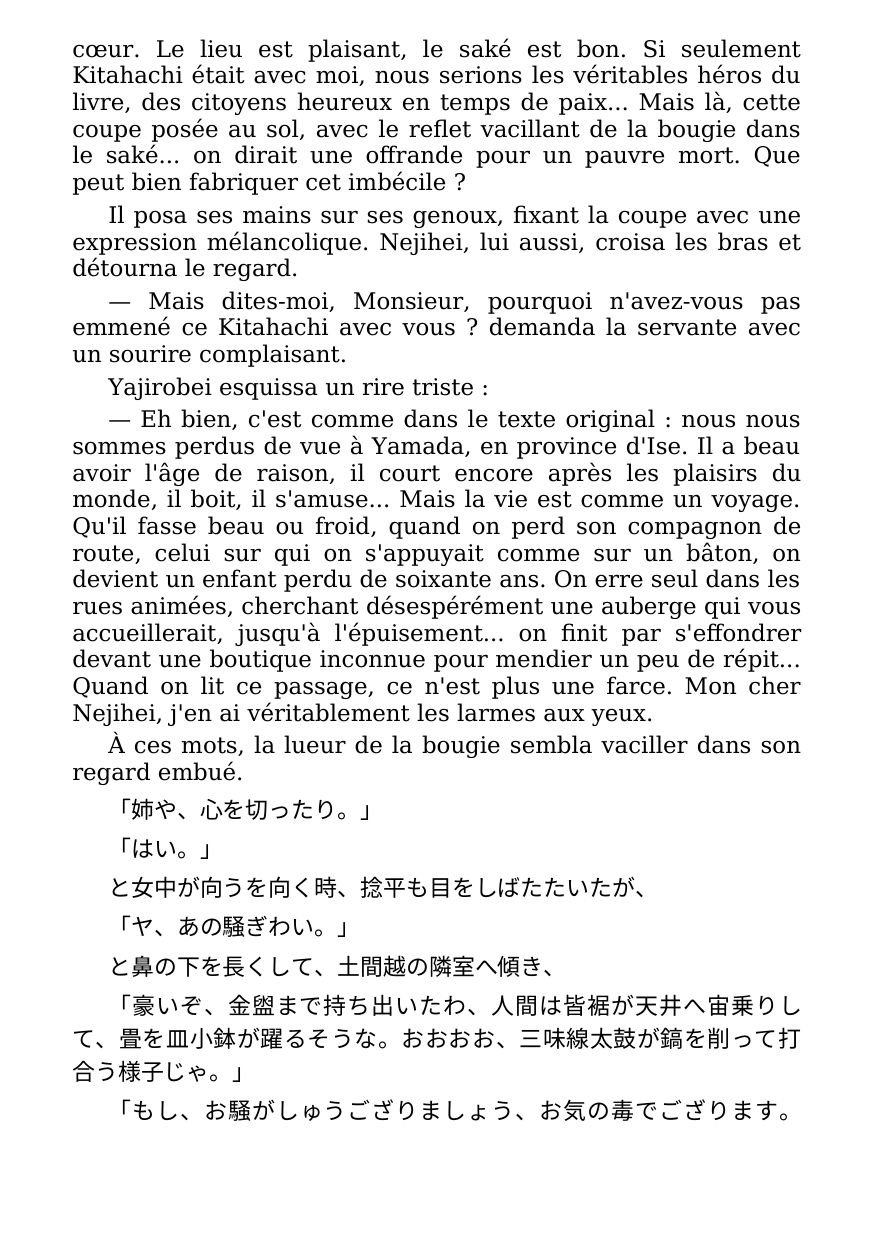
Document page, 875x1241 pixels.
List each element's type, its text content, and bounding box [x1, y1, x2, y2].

text — Eh bien, c'est comme dans le texte original : nous nous sommes perdus de vue à Yamada, en province d'Ise. Il a beau avoir l'âge de raison, il court encore après les plaisirs du monde, il boit, il s'amuse... Mais la vie est comme un voyage. Qu'il fasse beau ou froid, quand on perd son compagnon de route, celui sur qui on s'appuyait comme sur un bâton, on devient un enfant perdu de soixante ans. On erre seul dans les rues animées, cherchant désespérément une auberge qui vous accueillerait, jusqu'à l'épuisement... on finit par s'effondrer devant une boutique inconnue pour mendier un peu de répit... Quand on lit ce passage, ce n'est plus une farce. Mon cher Nejihei, j'en ai véritablement les larmes aux yeux. [72, 406, 802, 726]
text 「はい。」 [72, 831, 802, 864]
text 「豪いぞ、金盥まで持ち出いたわ、人間は皆裾が天井へ宙乗りして、畳を皿小鉢が躍るそうな。おおおお、三味線太鼓が鎬を削って打合う様子じゃ。」 [72, 987, 802, 1087]
text 「もし、お騒がしゅうござりましょう、お気の毒でござります。 [72, 1093, 802, 1126]
text と女中が向うを向く時、捻平も目をしばたたいたが、 [72, 870, 802, 903]
text 「姉や、心を切ったり。」 [72, 792, 802, 825]
text Il posa ses mains sur ses genoux, fixant la coupe avec une expression mélancolique. Nejihei, lui aussi, croisa les bras et détourna le regard. [72, 202, 802, 282]
text cœur. Le lieu est plaisant, le saké est bon. Si seulement Kitahachi était avec moi, nous serions les véritables héros du livre, des citoyens heureux en temps de paix... Mais là, cette coupe posée au sol, avec le reflet vacillant de la bougie dans le saké... on dirait une offrande pour un pauvre mort. Que peut bien fabriquer cet imbécile ? [72, 36, 802, 196]
text À ces mots, la lueur de la bougie sembla vaciller dans son regard embué. [72, 732, 802, 786]
text Yajirobei esquissa un rire triste : [72, 374, 802, 401]
text と鼻の下を長くして、土間越の隣室へ傾き、 [72, 948, 802, 982]
text — Mais dites-moi, Monsieur, pourquoi n'avez-vous pas emmené ce Kitahachi avec vous ? demanda la servante avec un sourire complaisant. [72, 288, 802, 368]
text 「ヤ、あの騒ぎわい。」 [72, 909, 802, 942]
